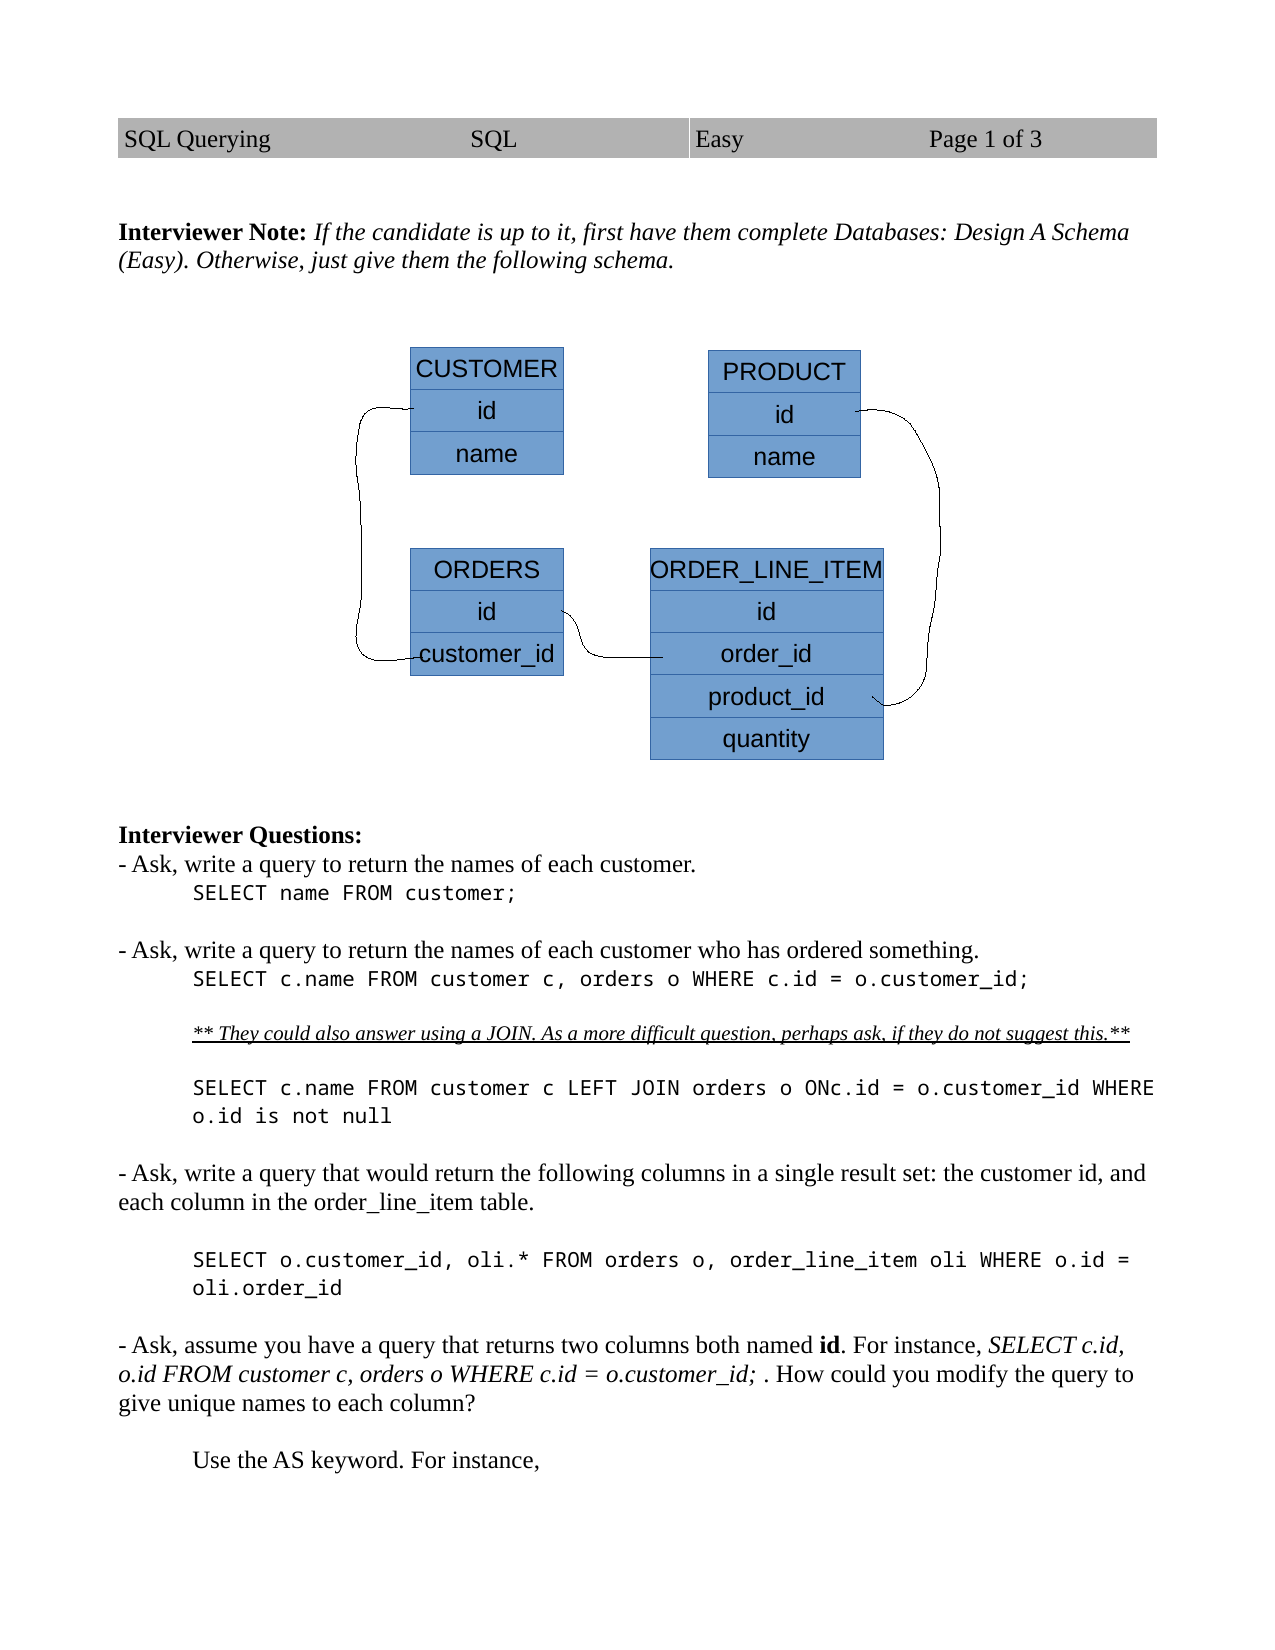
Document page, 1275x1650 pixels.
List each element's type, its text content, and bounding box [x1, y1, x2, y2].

text SELECT o.customer_id, oli.* FROM orders o, order_line_item oli WHERE o.id = oli.order_id [192, 1245, 1157, 1302]
text - Ask, write a query to return the names of each customer who has ordered something. [118, 935, 1157, 964]
text SELECT c.name FROM customer c LEFT JOIN orders o ONc.id = o.customer_id WHERE o.id is not null [192, 1073, 1157, 1130]
text Use the AS keyword. For instance, [192, 1445, 1157, 1474]
text - Ask, assume you have a query that returns two columns both named id. For instance, SELECT c.id, o.id FROM customer c, orders o WHERE c.id = o.customer_id; . How could you modify the query to give unique names to each column? [118, 1330, 1157, 1417]
text - Ask, write a query to return the names of each customer. [118, 849, 1157, 878]
text SELECT c.name FROM customer c, orders o WHERE c.id = o.customer_id; [192, 964, 1157, 992]
text ** They could also answer using a JOIN. As a more difficult question, perhaps ask, if they do not suggest this.** [192, 1021, 1157, 1045]
text SELECT name FROM customer; [192, 878, 1157, 906]
text - Ask, write a query that would return the following columns in a single result set: the customer id, and each column in the order_line_item table. [118, 1158, 1157, 1216]
text Interviewer Note: If the candidate is up to it, first have them complete Databases: Design A Schema (Easy). Otherwise, just give them the following schema. [118, 217, 1157, 274]
text Interviewer Questions: [118, 820, 1157, 849]
